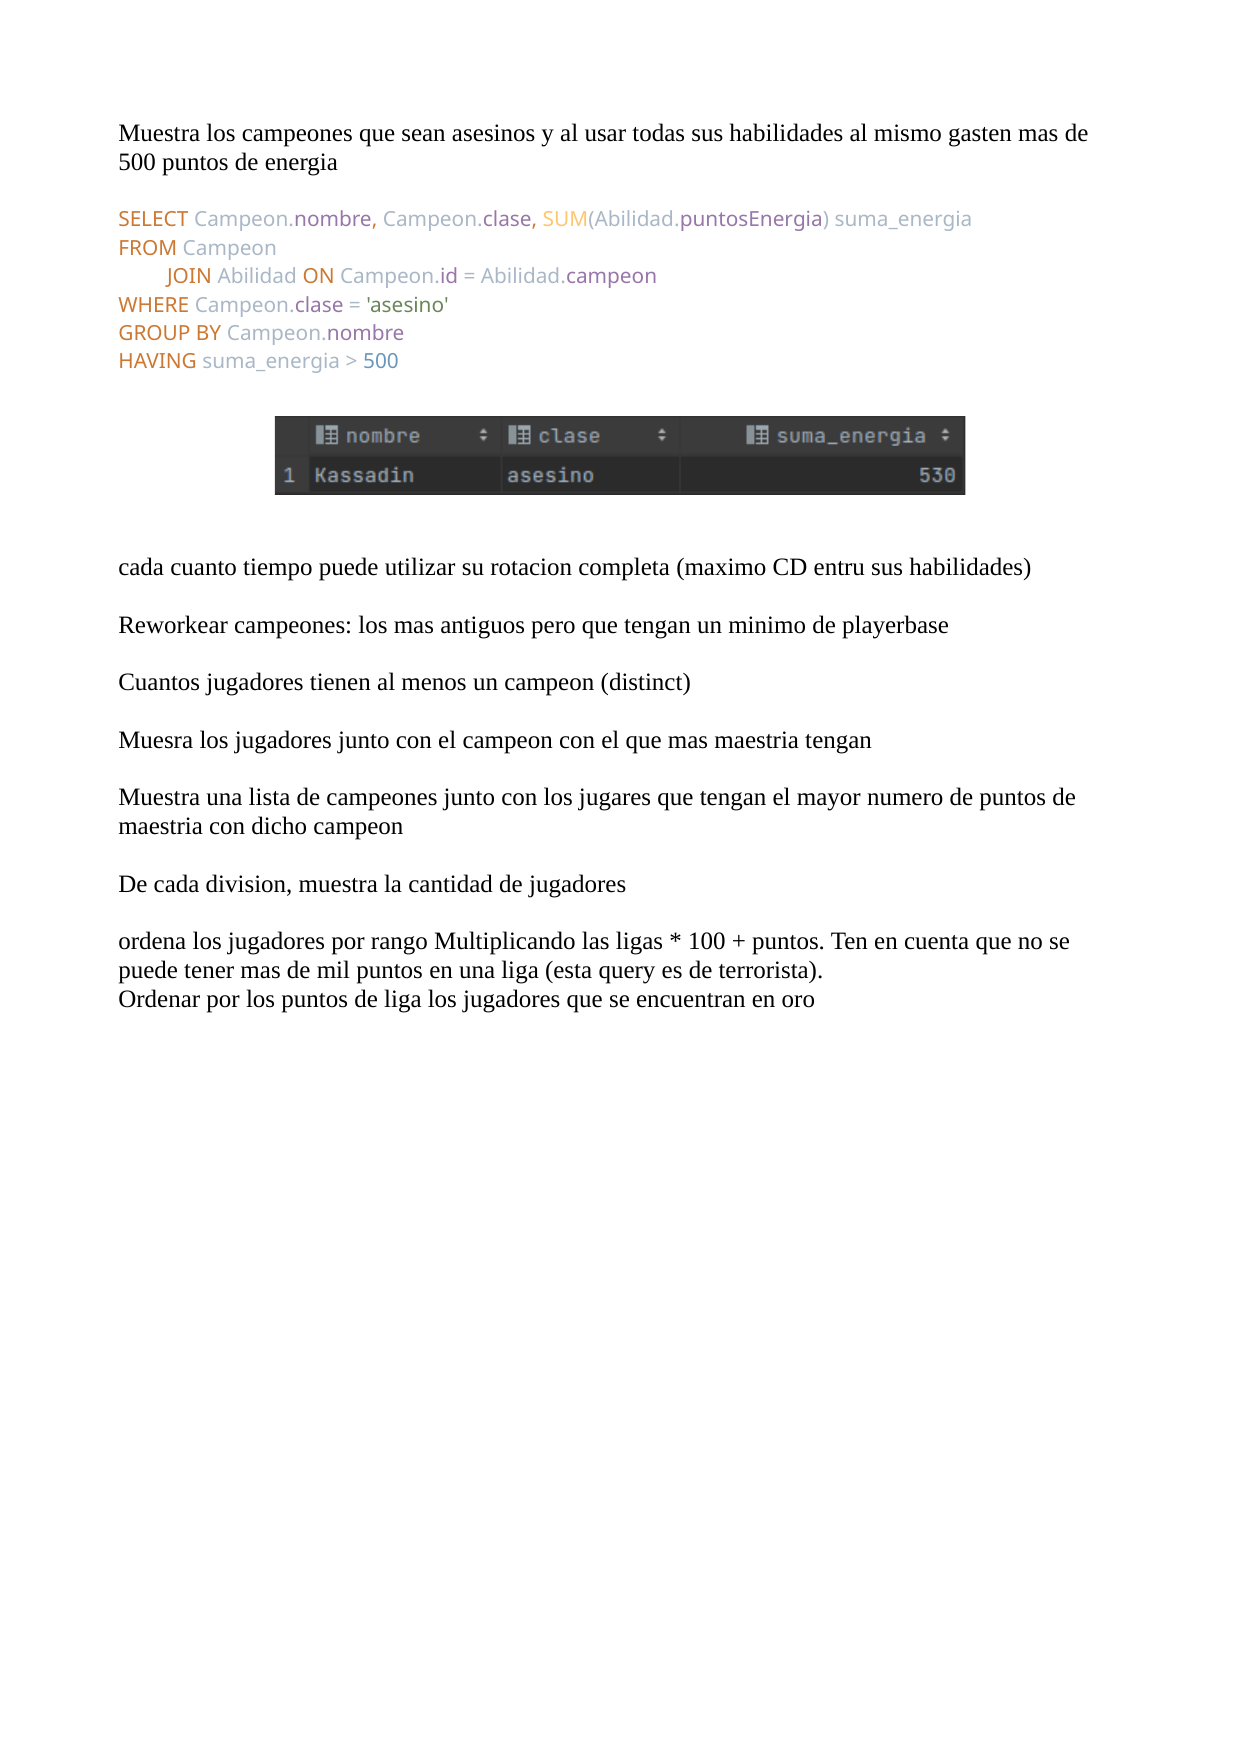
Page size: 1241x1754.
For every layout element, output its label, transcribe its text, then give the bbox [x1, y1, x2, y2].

text Muesra los jugadores junto con el campeon con el que mas maestria tengan [118, 725, 1122, 754]
picture [274, 416, 966, 495]
text Cuantos jugadores tienen al menos un campeon (distinct) [118, 667, 1122, 696]
text Muestra los campeones que sean asesinos y al usar todas sus habilidades al mismo gasten mas de 500 puntos de energia [118, 118, 1122, 176]
text Reworkear campeones: los mas antiguos pero que tengan un minimo de playerbase [118, 610, 1122, 639]
text Muestra una lista de campeones junto con los jugares que tengan el mayor numero de puntos de maestria con dicho campeon [118, 782, 1122, 840]
text ordena los jugadores por rango Multiplicando las ligas * 100 + puntos. Ten en cuenta que no se puede tener mas de mil puntos en una liga (esta query es de terrorista). [118, 926, 1122, 984]
text SELECT Campeon.nombre, Campeon.clase, SUM(Abilidad.puntosEnergia) suma_energia FROM Campeon JOIN Abilidad ON Campeon.id = Abilidad.campeon WHERE Campeon.clase = 'asesino' GROUP BY Campeon.nombre HAVING suma_energia > 500 [118, 204, 1122, 404]
text Ordenar por los puntos de liga los jugadores que se encuentran en oro [118, 984, 1122, 1012]
text De cada division, muestra la cantidad de jugadores [118, 869, 1122, 897]
text cada cuanto tiempo puede utilizar su rotacion completa (maximo CD entru sus habilidades) [118, 552, 1122, 581]
